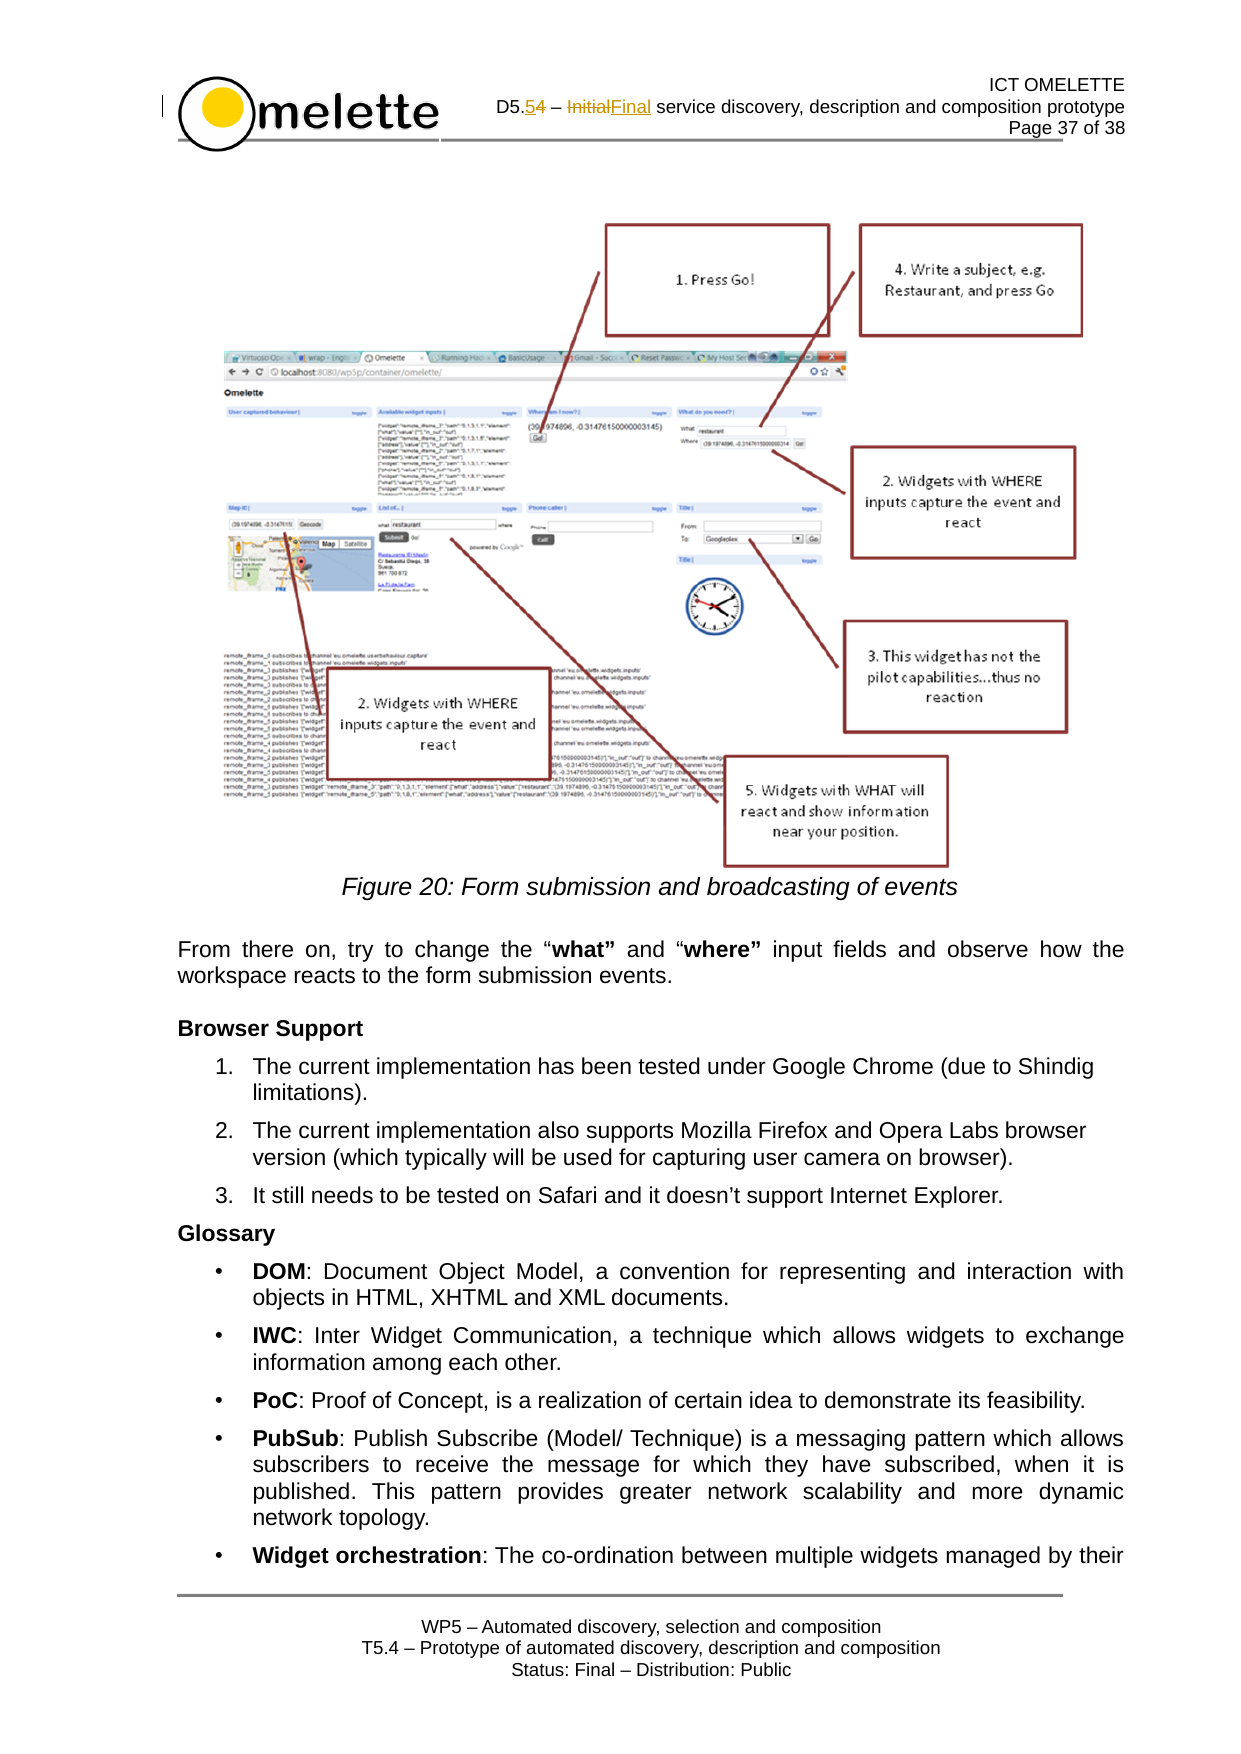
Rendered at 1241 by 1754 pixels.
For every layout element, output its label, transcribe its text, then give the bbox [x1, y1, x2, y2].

text Browser Support [177, 1015, 1125, 1041]
picture [219, 220, 1084, 872]
list It still needs to be tested on Safari and it doesn’t support Internet Explorer. [215, 1182, 1125, 1208]
list Widget orchestration: The co-ordination between multiple widgets managed by their [215, 1542, 1125, 1569]
list The current implementation has been tested under Google Chrome (due to Shindig limitations). [215, 1053, 1125, 1106]
list PubSub: Publish Subscribe (Model/ Technique) is a messaging pattern which allows subscribers to receive the message for which they have subscribed, when it is published. This pattern provides greater network scalability and more dynamic network topology. [215, 1425, 1125, 1531]
text From there on, try to change the “what” and “where” input fields and observe how the workspace reacts to the form submission events. [177, 936, 1125, 988]
text Glossary [177, 1220, 1125, 1246]
list The current implementation also supports Mozilla Firefox and Opera Labs browser version (which typically will be used for capturing user camera on browser). [215, 1117, 1125, 1170]
list DOM: Document Object Model, a convention for representing and interaction with objects in HTML, XHTML and XML documents. [215, 1258, 1125, 1311]
picture [178, 76, 439, 152]
list IWC: Inter Widget Communication, a technique which allows widgets to exchange information among each other. [215, 1322, 1125, 1375]
list PoC: Proof of Concept, is a realization of certain idea to demonstrate its feasibility. [215, 1387, 1125, 1413]
text Figure 20: Form submission and broadcasting of events [219, 872, 1083, 900]
